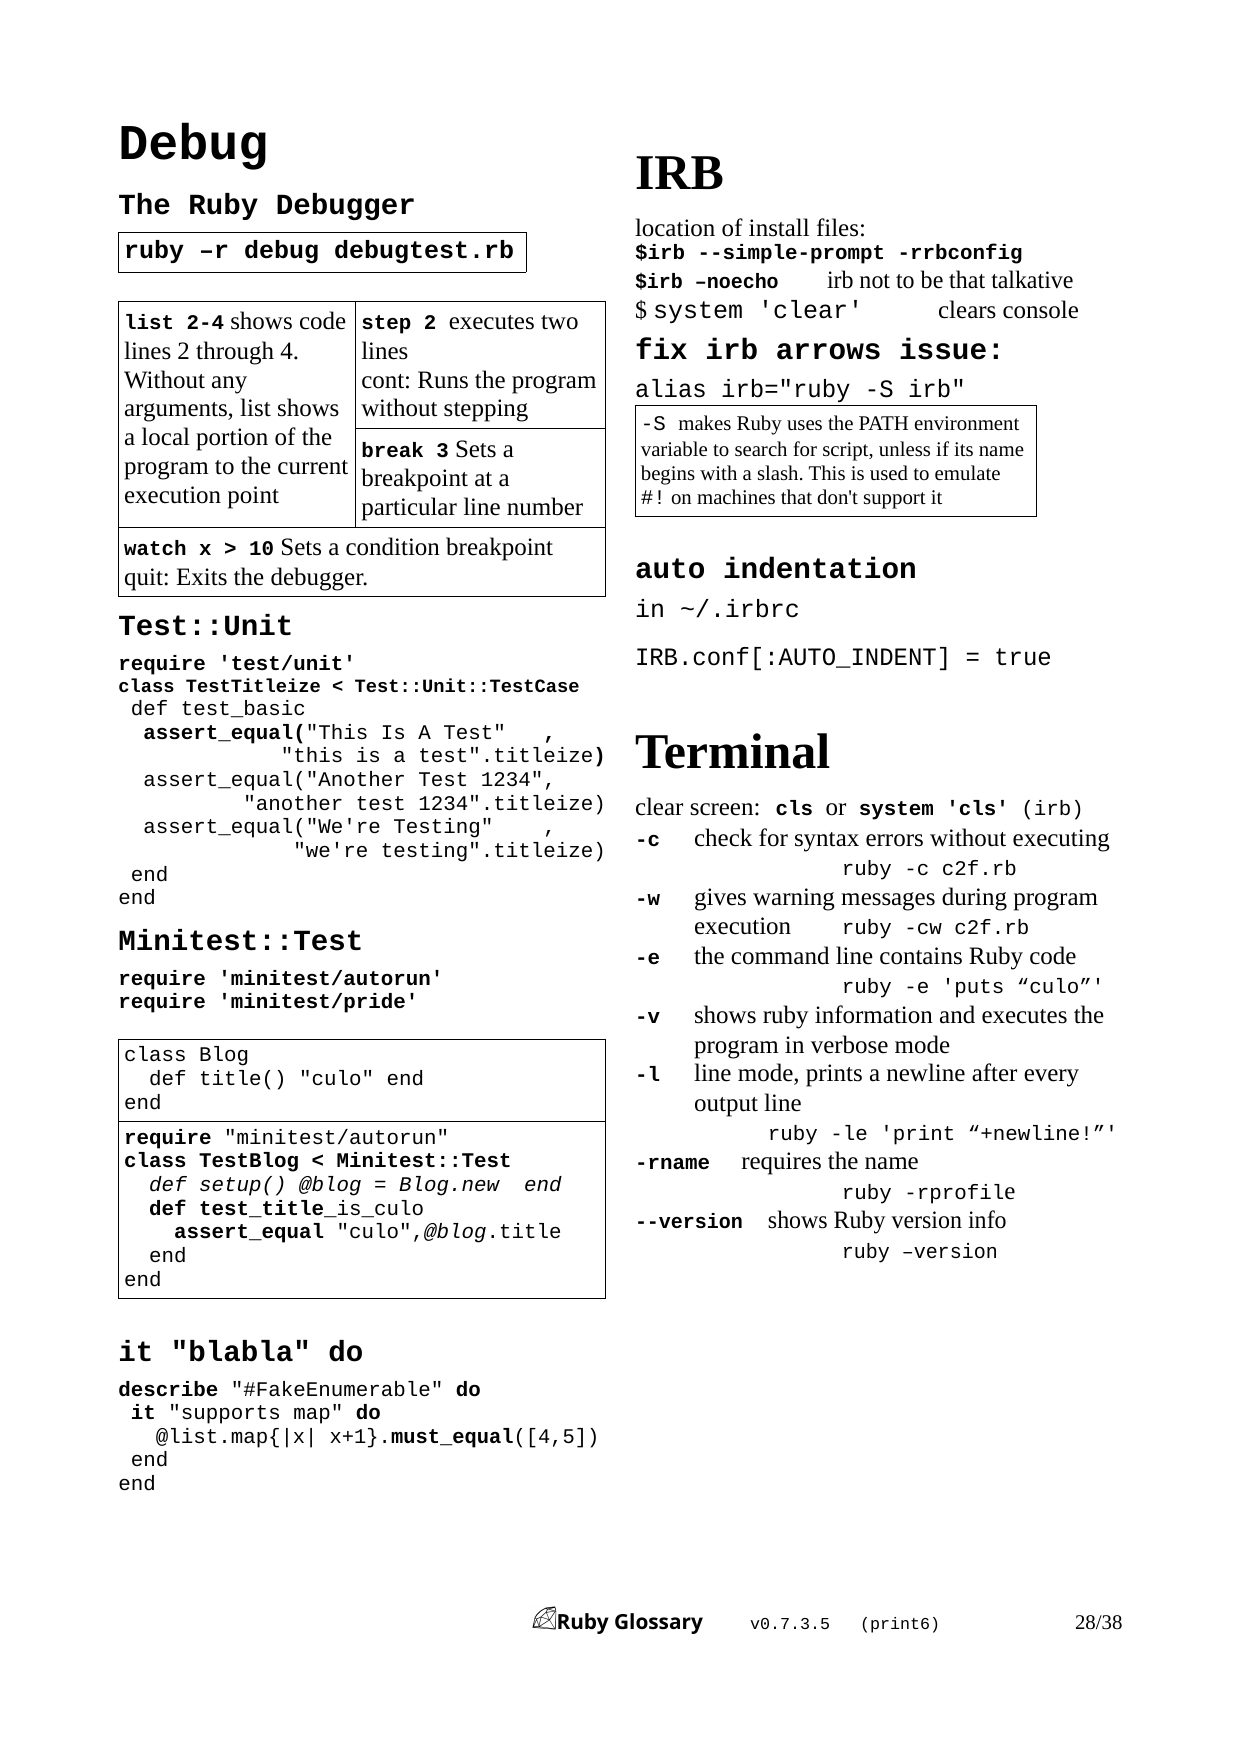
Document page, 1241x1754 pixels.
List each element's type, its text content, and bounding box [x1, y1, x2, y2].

text -w gives warning messages during program execution ruby -cw c2f.rb [635, 882, 1122, 941]
subtitle Debug [118, 118, 605, 175]
table_header list 2-4 shows code lines 2 through 4. Without any arguments, list shows a local portion of the program to the current execution point [119, 302, 355, 527]
text "another test 1234".titleize) [118, 793, 605, 816]
text end [118, 887, 605, 911]
text IRB.conf[:AUTO_INDENT] = true [635, 645, 1122, 673]
picture [530, 1605, 557, 1630]
text "this is a test".titleize) [118, 745, 605, 769]
text end [118, 864, 605, 887]
table_header ruby –r debug debugtest.rb [119, 233, 526, 272]
table_cell require "minitest/autorun" class TestBlog < Minitest::Test def setup() @blog = Blog.new end def test_title_is_culo assert_equal "culo",@blog.title end end [119, 1122, 605, 1298]
text $ system 'clear' clears console [635, 295, 1122, 326]
subtitle auto indentation [635, 554, 1110, 587]
text $irb –noecho irb not to be that talkative [635, 266, 1122, 295]
subtitle Minitest::Test [118, 926, 605, 959]
text -v shows ruby information and executes the program in verbose mode [635, 1000, 1122, 1058]
text assert_equal("Another Test 1234", [118, 769, 605, 793]
text alias irb="ruby -S irb" [635, 377, 1122, 405]
text -rname requires the name [635, 1146, 1122, 1176]
table_header -S makes Ruby uses the PATH environment variable to search for script, unless if its name begins with a slash. This is used to emulate #! on machines that don't support it [636, 406, 1036, 516]
text require 'minitest/pride' [118, 991, 605, 1015]
subtitle Terminal [635, 722, 1122, 779]
text --version shows Ruby version info ruby –version [635, 1206, 1122, 1265]
text require 'test/unit' [118, 653, 605, 677]
text require 'minitest/autorun' [118, 968, 605, 991]
subtitle IRB [635, 143, 1122, 201]
text @list.map{|x| x+1}.must_equal([4,5]) [118, 1426, 605, 1449]
subtitle The Ruby Debugger [118, 190, 605, 223]
text location of install files: [635, 213, 1122, 242]
subtitle Test::Unit [118, 611, 605, 644]
table_cell break 3 Sets a breakpoint at a particular line number [356, 429, 605, 527]
text assert_equal("This Is A Test" , [118, 722, 605, 745]
text "we're testing".titleize) [118, 840, 605, 864]
text end [118, 1473, 605, 1497]
text def test_basic [118, 698, 605, 722]
text $irb --simple-prompt -rrbconfig [635, 242, 1122, 266]
table_cell watch x > 10 Sets a condition breakpoint quit: Exits the debugger. [119, 528, 605, 596]
text class TestTitleize < Test::Unit::TestCase [118, 677, 605, 698]
text it "supports map" do [118, 1402, 605, 1426]
subtitle it "blabla" do [118, 1337, 605, 1370]
text describe "#FakeEnumerable" do [118, 1378, 605, 1402]
text clear screen: cls or system 'cls' (irb) [635, 792, 1122, 823]
subtitle fix irb arrows issue: [635, 335, 1110, 368]
table_header class Blog def title() "culo" end end [119, 1040, 605, 1121]
text -c check for syntax errors without executing ruby -c c2f.rb [635, 823, 1122, 882]
text assert_equal("We're Testing" , [118, 816, 605, 840]
text end [118, 1449, 605, 1473]
text ruby -rprofile [635, 1176, 1122, 1206]
table_header step 2 executes two lines cont: Runs the program without stepping [356, 302, 605, 428]
text -l line mode, prints a newline after every output line ruby -le 'print “+newline!”' [635, 1058, 1122, 1146]
text in ~/.irbrc [635, 596, 1122, 625]
text -e the command line contains Ruby code ruby -e 'puts “culo”' [635, 941, 1122, 1000]
